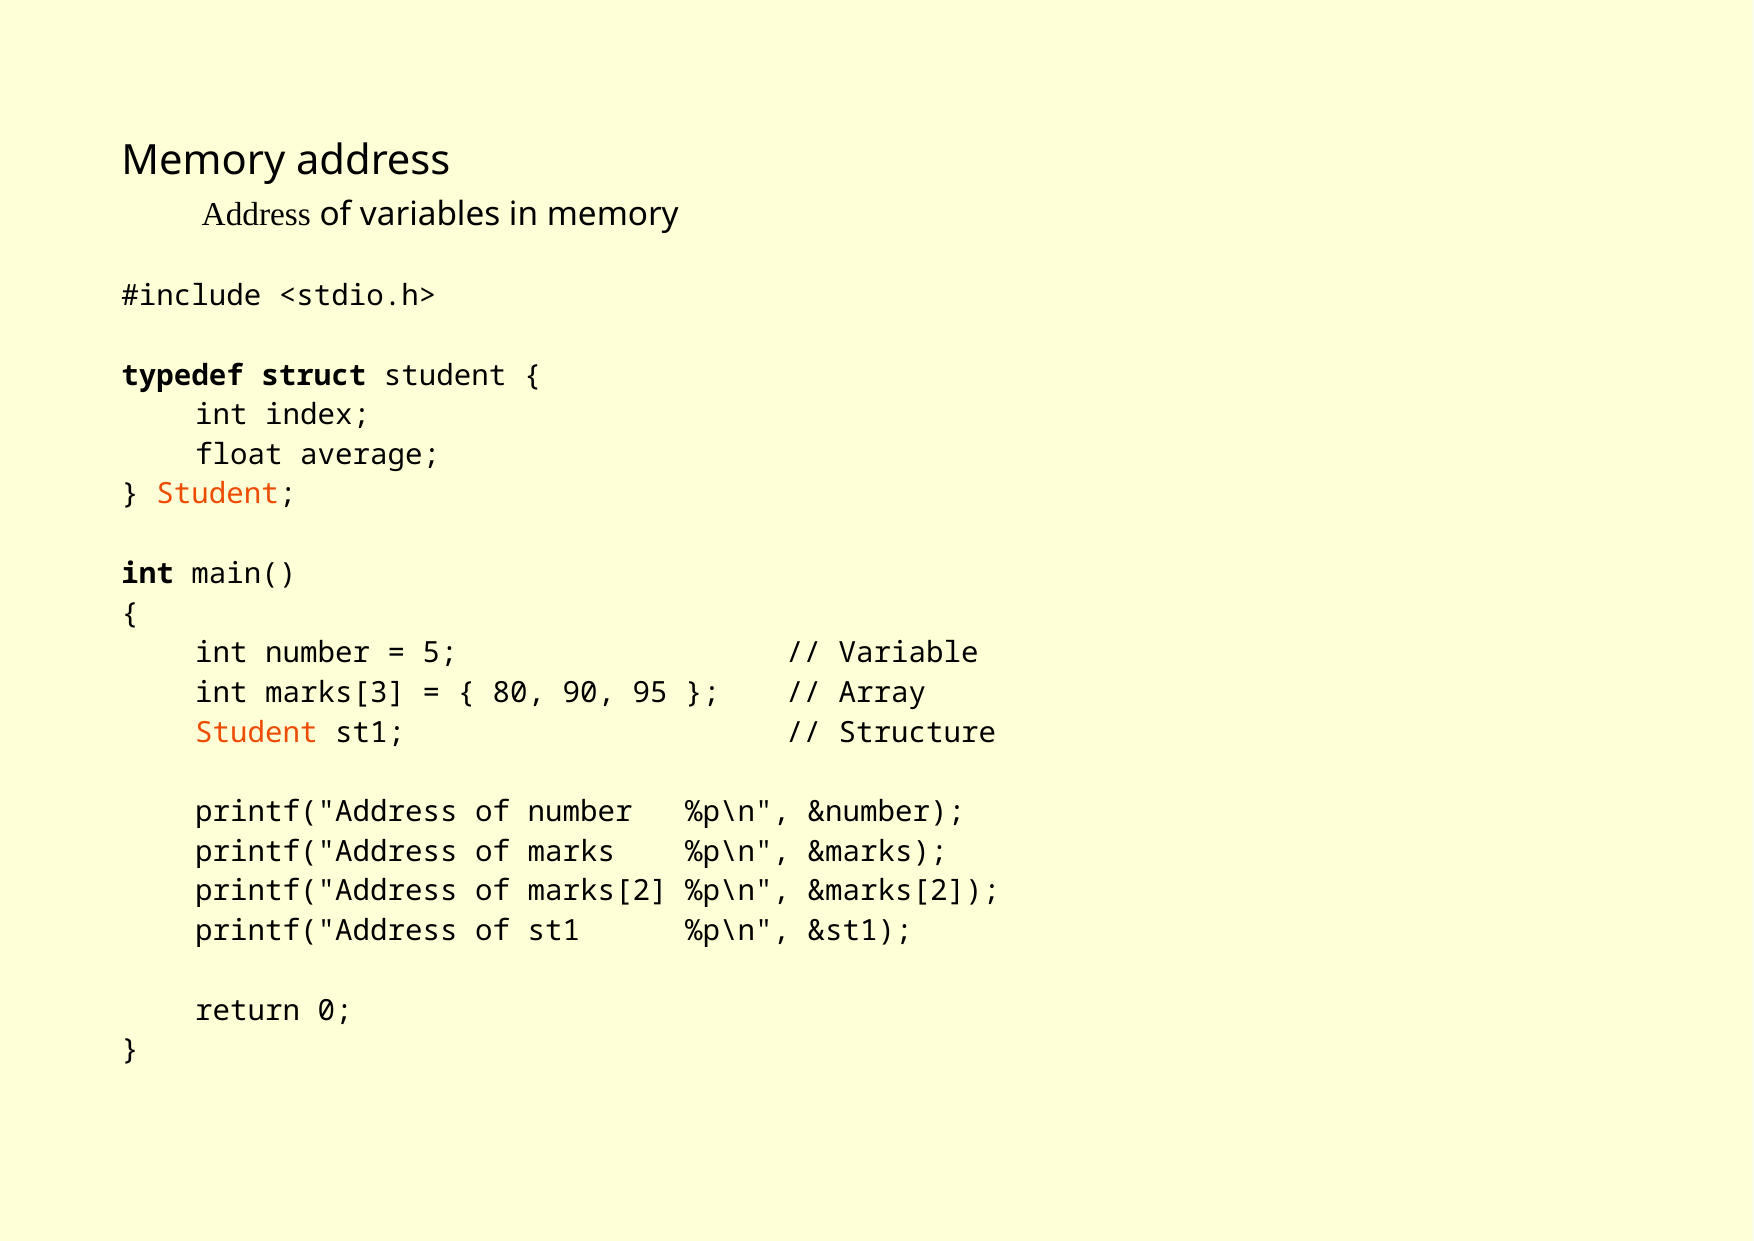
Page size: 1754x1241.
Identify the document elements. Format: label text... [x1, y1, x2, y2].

text int index; [121, 393, 1632, 433]
text #include <stdio.h> [121, 274, 1632, 314]
text return 0; [121, 989, 1632, 1028]
text Address of variables in memory [121, 189, 1632, 235]
text printf("Address of marks[2] %p\n", &marks[2]); [121, 870, 1632, 909]
text int number = 5; // Variable [121, 632, 1632, 671]
text float average; [121, 433, 1632, 473]
text int marks[3] = { 80, 90, 95 }; // Array [121, 671, 1632, 711]
text } Student; [121, 473, 1632, 512]
text typedef struct student { [121, 354, 1632, 393]
text int main() [121, 552, 1632, 592]
text printf("Address of number %p\n", &number); [121, 790, 1632, 830]
text } [121, 1028, 1632, 1068]
text printf("Address of st1 %p\n", &st1); [121, 909, 1632, 949]
text { [121, 592, 1632, 632]
text printf("Address of marks %p\n", &marks); [121, 830, 1632, 870]
text Student st1; // Structure [121, 711, 1632, 751]
text Memory address [121, 121, 1632, 189]
